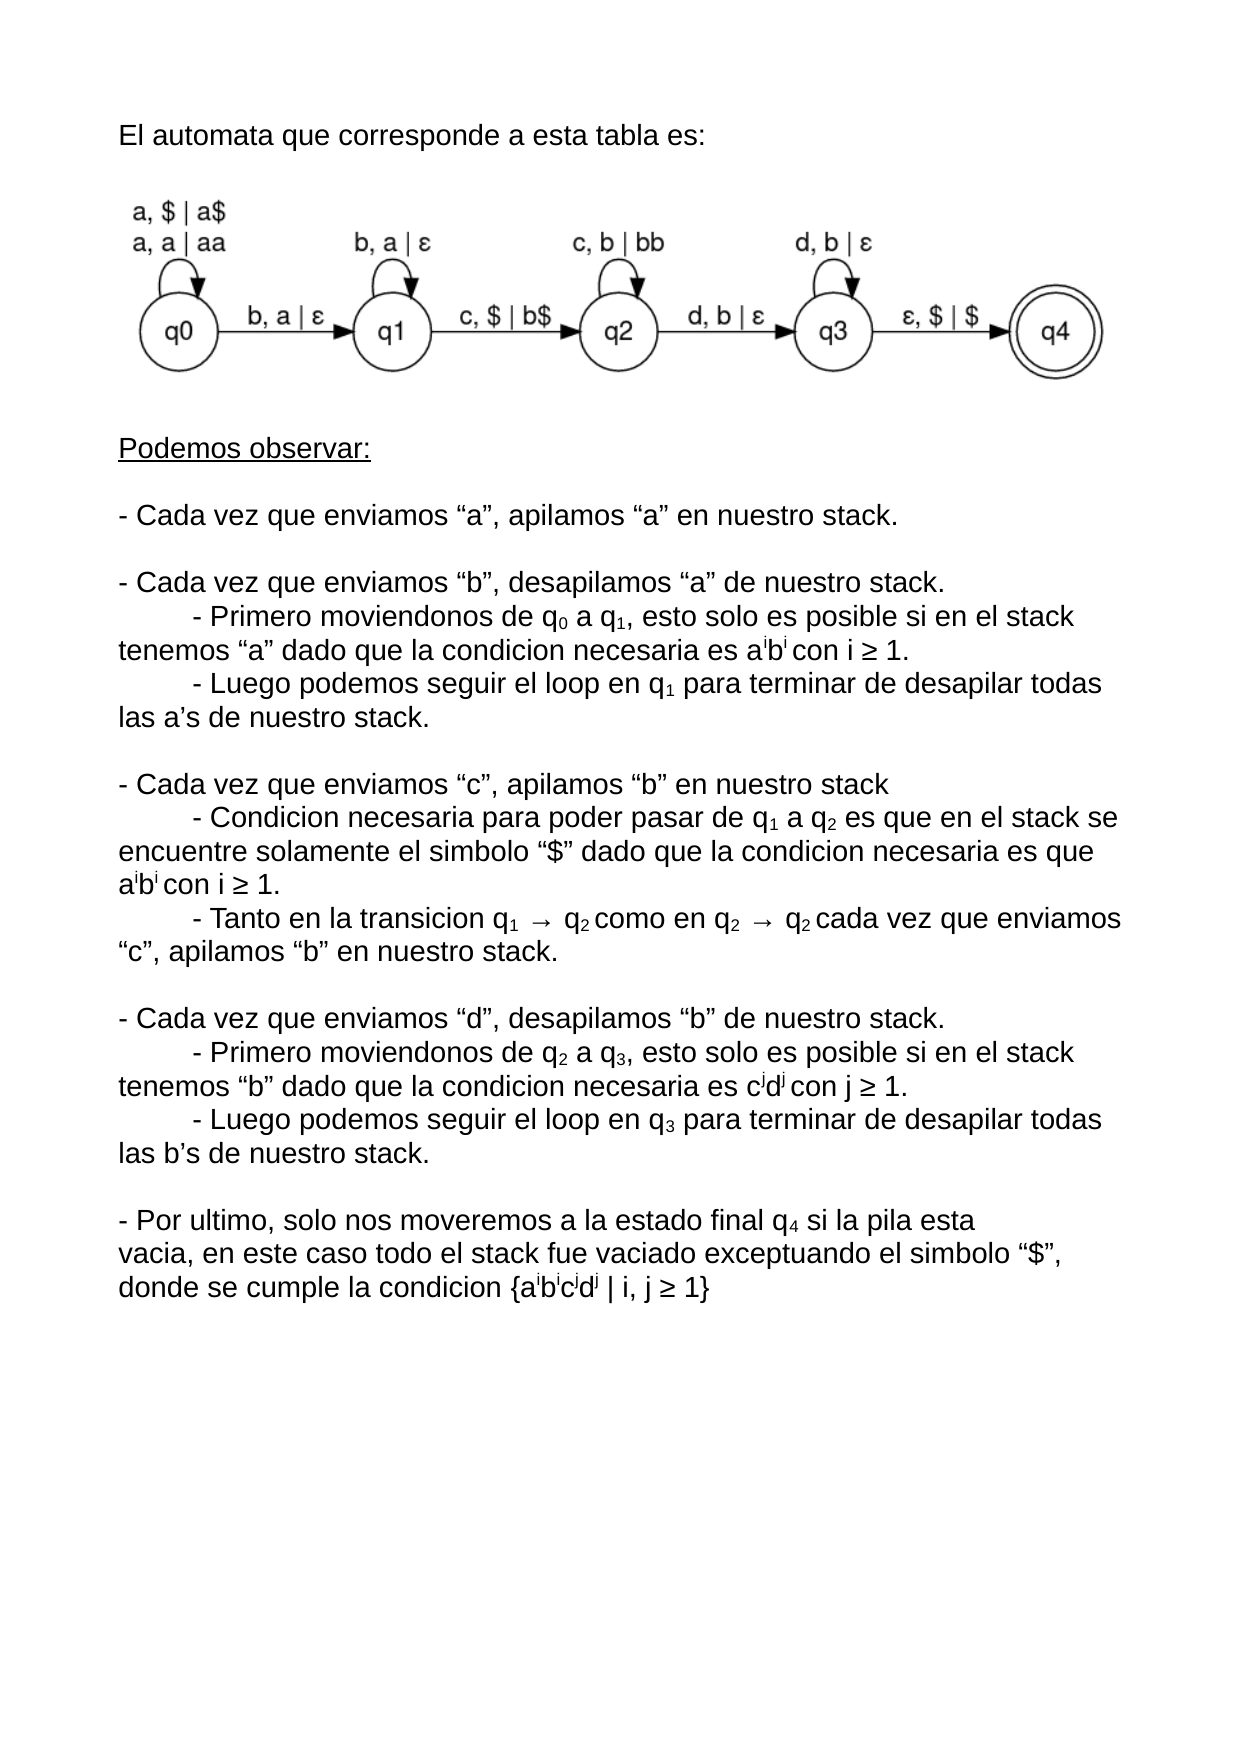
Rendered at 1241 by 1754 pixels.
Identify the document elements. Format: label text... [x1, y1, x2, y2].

text - Cada vez que enviamos “b”, desapilamos “a” de nuestro stack. [118, 565, 1122, 599]
text - Luego podemos seguir el loop en q1 para terminar de desapilar todas las a’s de nuestro stack. [118, 666, 1122, 733]
text - Cada vez que enviamos “c”, apilamos “b” en nuestro stack [118, 767, 1122, 800]
text - Primero moviendonos de q2 a q3, esto solo es posible si en el stack tenemos “b” dado que la condicion necesaria es cjdj con j ≥ 1. [118, 1035, 1122, 1102]
text - Luego podemos seguir el loop en q3 para terminar de desapilar todas las b’s de nuestro stack. [118, 1102, 1122, 1169]
text - Por ultimo, solo nos moveremos a la estado final q4 si la pila esta [118, 1203, 1122, 1236]
text vacia, en este caso todo el stack fue vaciado exceptuando el simbolo “$”, donde se cumple la condicion {aibicjdj | i, j ≥ 1} [118, 1236, 1122, 1303]
text - Cada vez que enviamos “d”, desapilamos “b” de nuestro stack. [118, 1001, 1122, 1035]
text - Cada vez que enviamos “a”, apilamos “a” en nuestro stack. [118, 498, 1122, 532]
text - Tanto en la transicion q1 → q2 como en q2 → q2 cada vez que enviamos “c”, apilamos “b” en nuestro stack. [118, 901, 1122, 968]
text - Condicion necesaria para poder pasar de q1 a q2 es que en el stack se encuentre solamente el simbolo “$” dado que la condicion necesaria es que aibi con i ≥ 1. [118, 800, 1122, 901]
text - Primero moviendonos de q0 a q1, esto solo es posible si en el stack tenemos “a” dado que la condicion necesaria es aibi con i ≥ 1. [118, 599, 1122, 666]
picture [118, 178, 1123, 398]
text El automata que corresponde a esta tabla es: [118, 118, 1122, 152]
text Podemos observar: [118, 431, 1122, 465]
